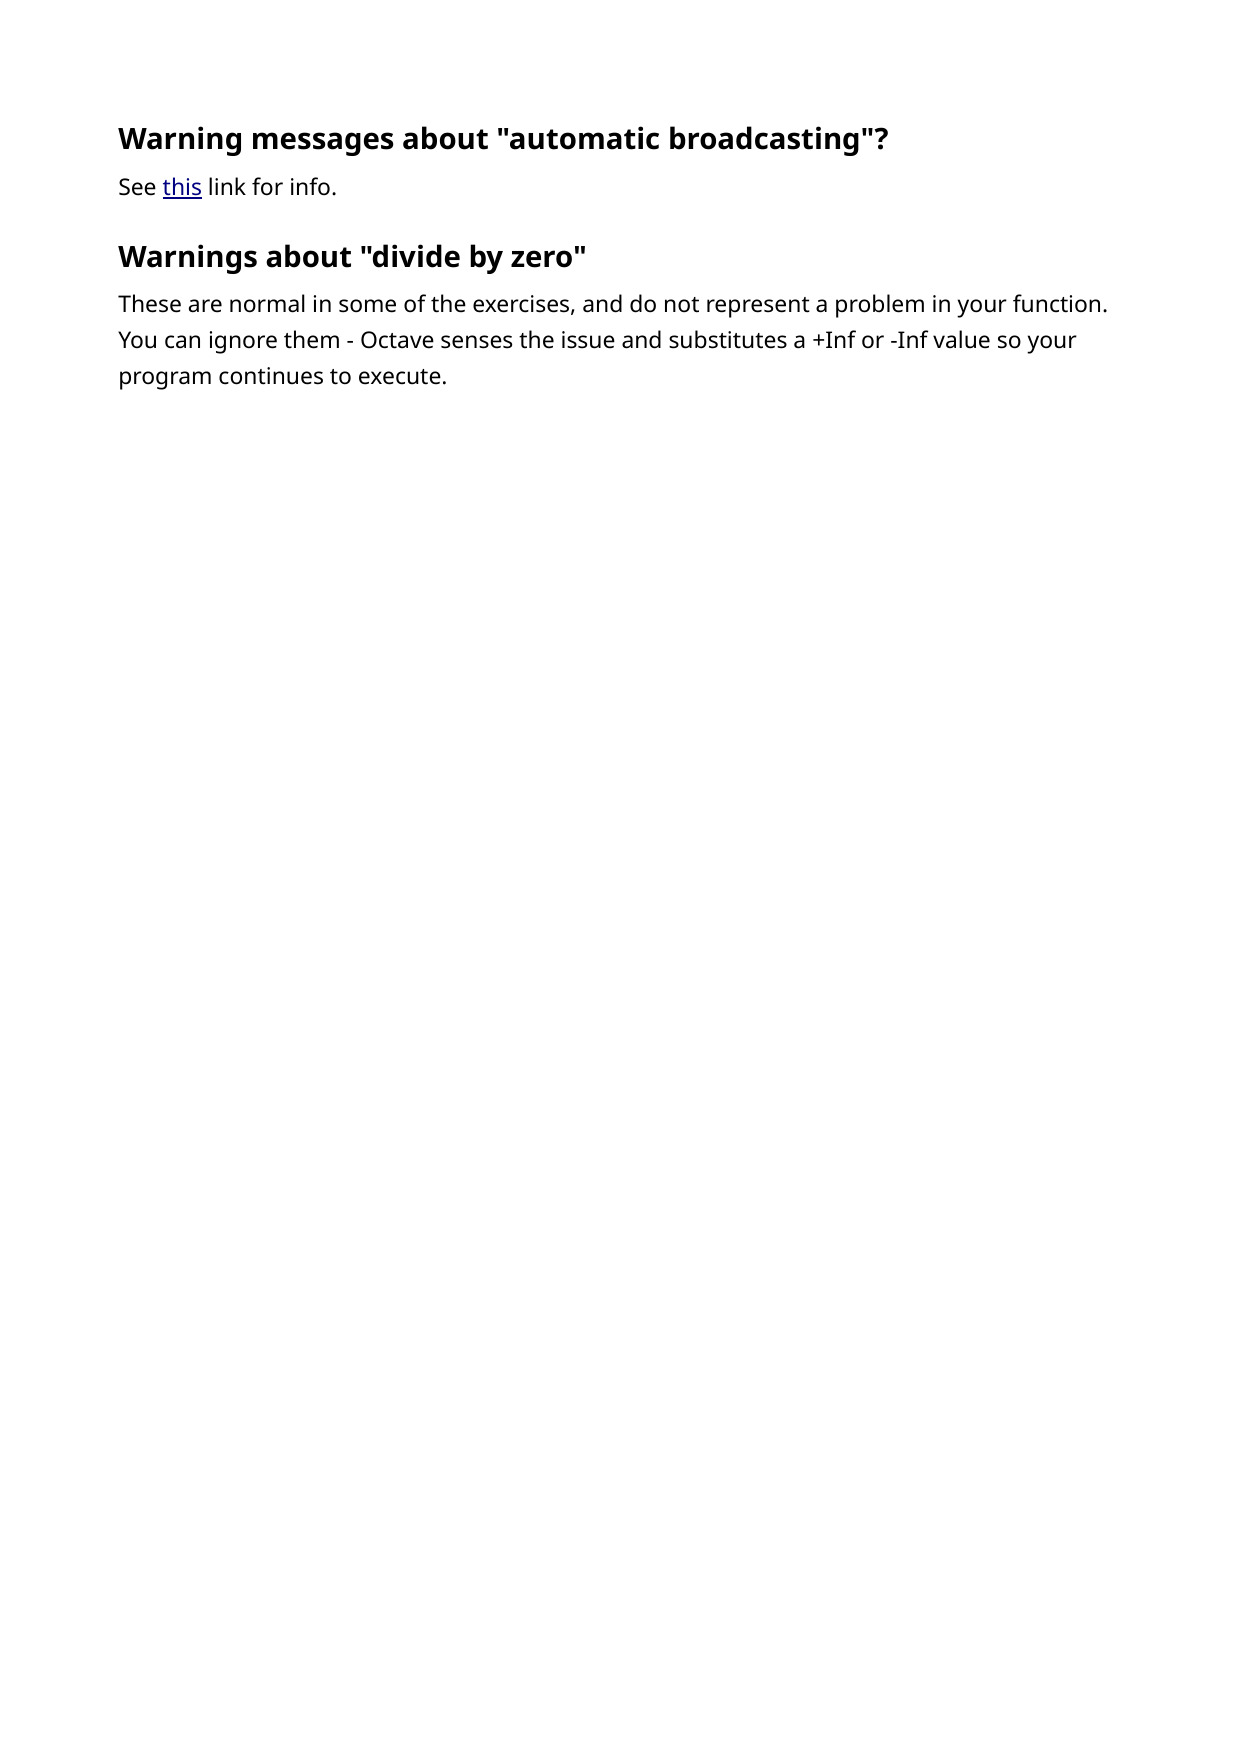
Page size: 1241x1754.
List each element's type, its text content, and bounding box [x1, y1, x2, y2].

subtitle Warning messages about "automatic broadcasting"? [118, 118, 1122, 158]
text These are normal in some of the exercises, and do not represent a problem in your function. You can ignore them - Octave senses the issue and substitutes a +Inf or -Inf value so your program continues to execute. [118, 288, 1122, 391]
subtitle Warnings about "divide by zero" [118, 236, 1122, 276]
text See this link for info. [118, 171, 1122, 202]
